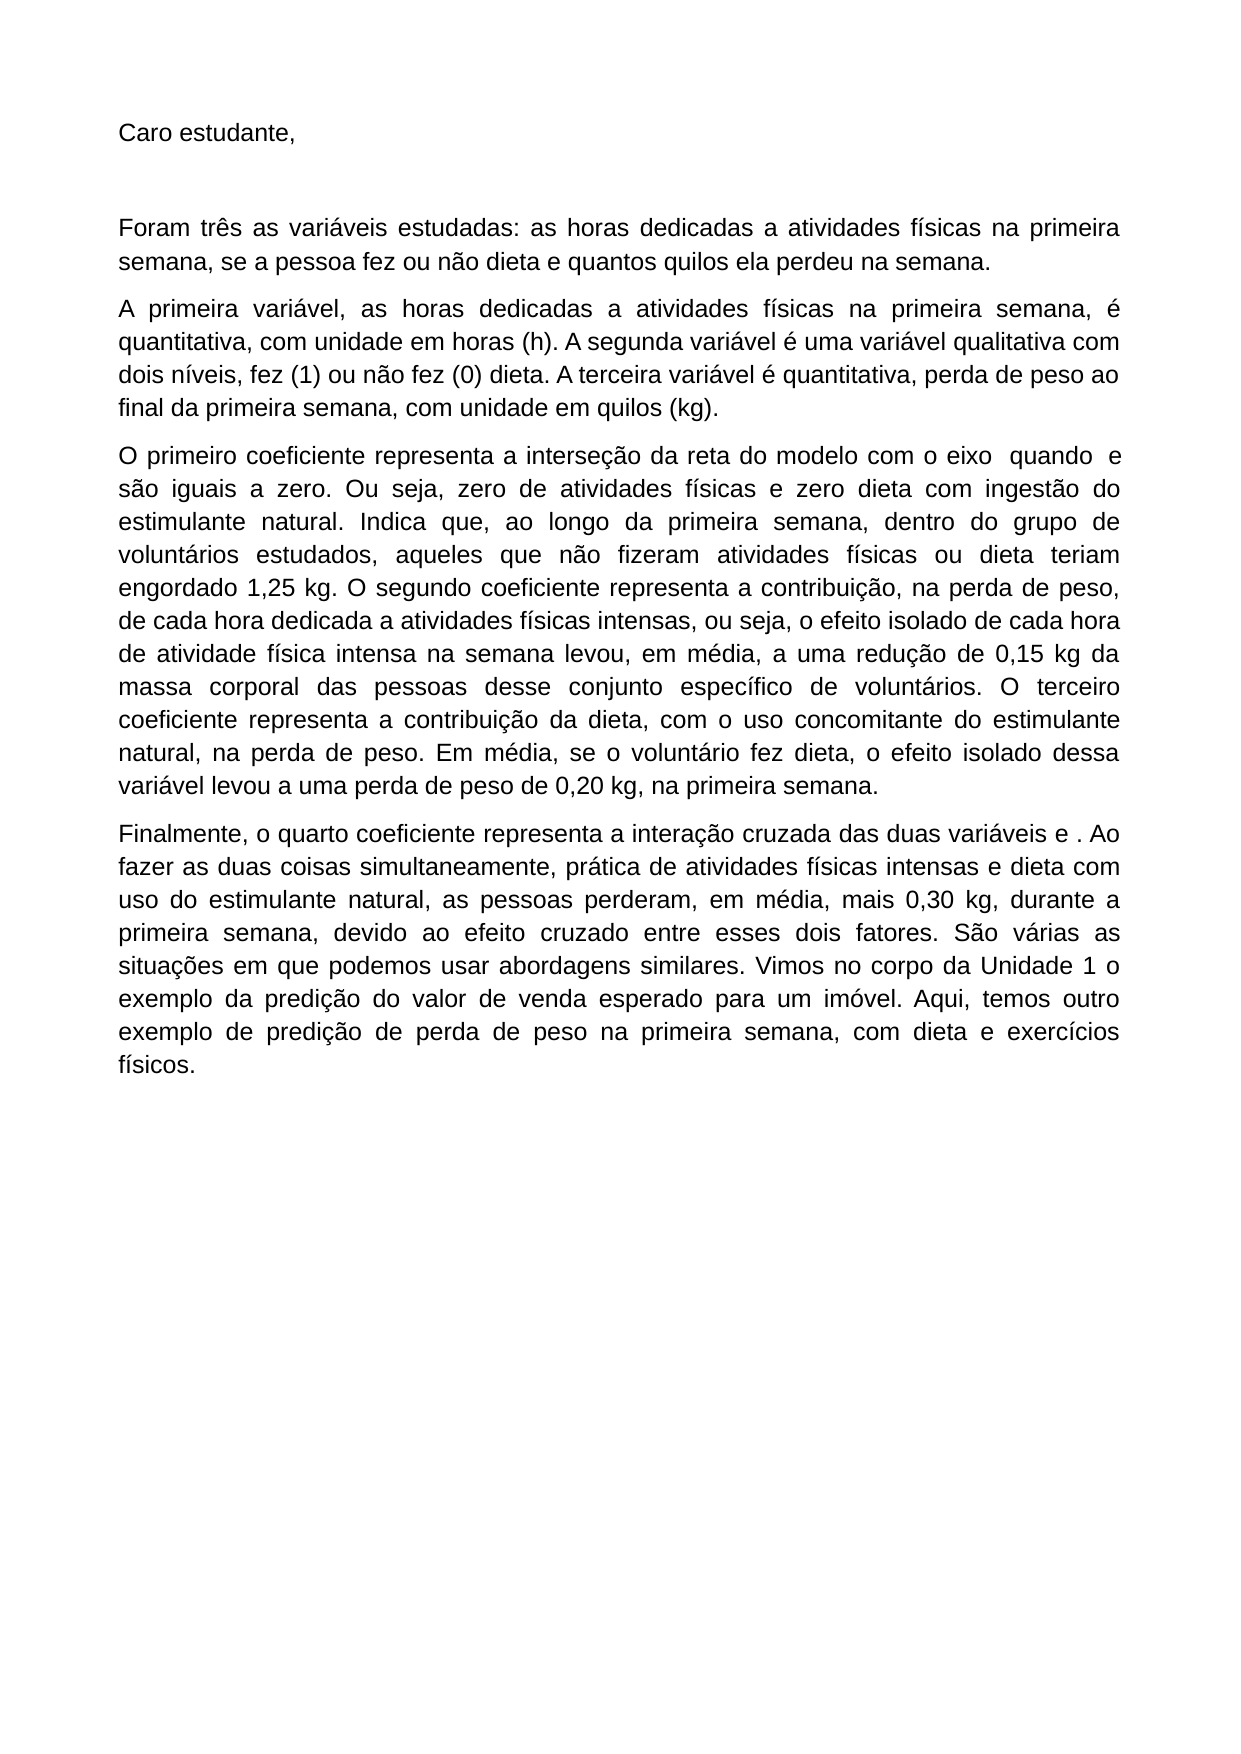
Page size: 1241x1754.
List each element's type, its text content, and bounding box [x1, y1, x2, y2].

text A primeira variável, as horas dedicadas a atividades físicas na primeira semana, é quantitativa, com unidade em horas (h). A segunda variável é uma variável qualitativa com dois níveis, fez (1) ou não fez (0) dieta. A terceira variável é quantitativa, perda de peso ao final da primeira semana, com unidade em quilos (kg). [118, 294, 1122, 422]
text O primeiro coeficiente representa a interseção da reta do modelo com o eixo quando e são iguais a zero. Ou seja, zero de atividades físicas e zero dieta com ingestão do estimulante natural. Indica que, ao longo da primeira semana, dentro do grupo de voluntários estudados, aqueles que não fizeram atividades físicas ou dieta teriam engordado 1,25 kg. O segundo coeficiente representa a contribuição, na perda de peso, de cada hora dedicada a atividades físicas intensas, ou seja, o efeito isolado de cada hora de atividade física intensa na semana levou, em média, a uma redução de 0,15 kg da massa corporal das pessoas desse conjunto específico de voluntários. O terceiro coeficiente representa a contribuição da dieta, com o uso concomitante do estimulante natural, na perda de peso. Em média, se o voluntário fez dieta, o efeito isolado dessa variável levou a uma perda de peso de 0,20 kg, na primeira semana. [118, 441, 1122, 800]
text Finalmente, o quarto coeficiente representa a interação cruzada das duas variáveis e . Ao fazer as duas coisas simultaneamente, prática de atividades físicas intensas e dieta com uso do estimulante natural, as pessoas perderam, em média, mais 0,30 kg, durante a primeira semana, devido ao efeito cruzado entre esses dois fatores. São várias as situações em que podemos usar abordagens similares. Vimos no corpo da Unidade 1 o exemplo da predição do valor de venda esperado para um imóvel. Aqui, temos outro exemplo de predição de perda de peso na primeira semana, com dieta e exercícios físicos. [118, 819, 1122, 1079]
text Caro estudante, [118, 118, 1122, 147]
text Foram três as variáveis estudadas: as horas dedicadas a atividades físicas na primeira semana, se a pessoa fez ou não dieta e quantos quilos ela perdeu na semana. [118, 213, 1122, 275]
